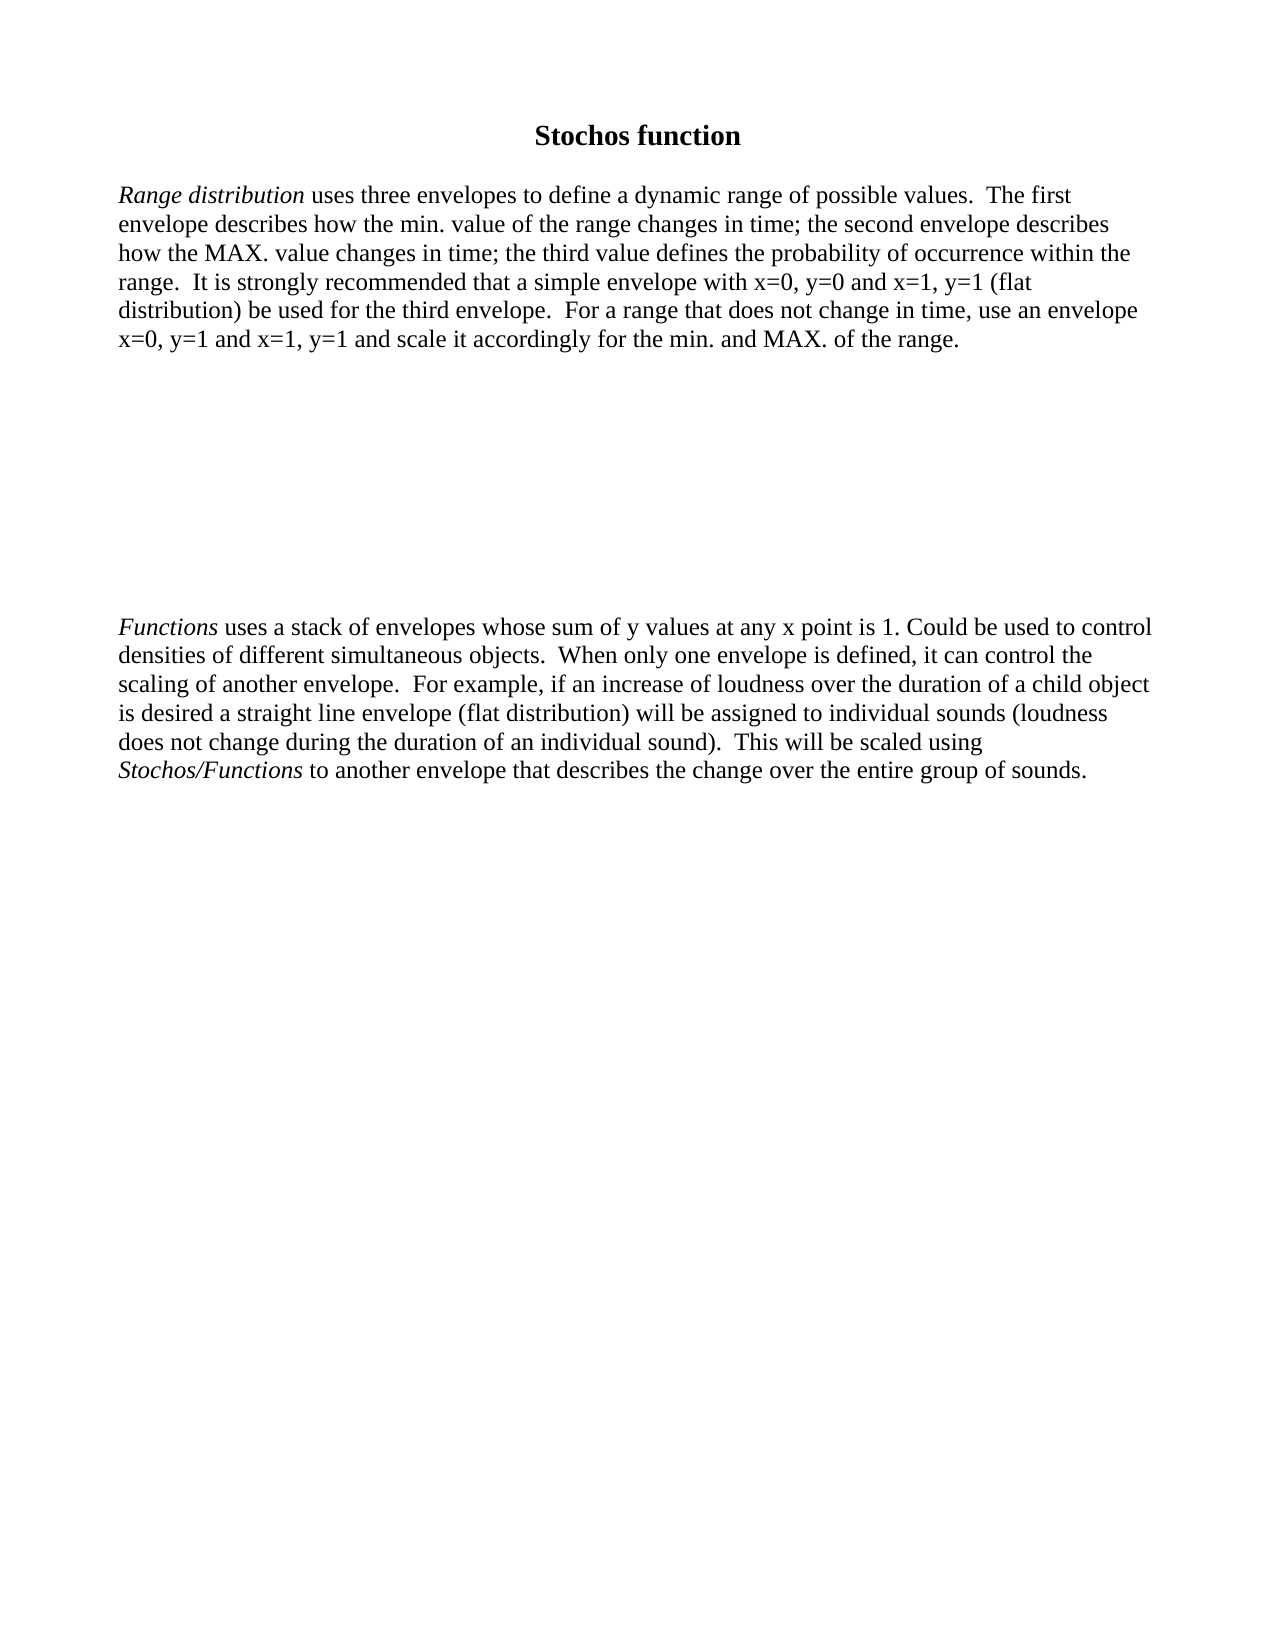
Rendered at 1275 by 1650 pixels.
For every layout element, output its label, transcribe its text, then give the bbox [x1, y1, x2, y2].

text Functions uses a stack of envelopes whose sum of y values at any x point is 1. Could be used to control densities of different simultaneous objects. When only one envelope is defined, it can control the scaling of another envelope. For example, if an increase of loudness over the duration of a child object is desired a straight line envelope (flat distribution) will be assigned to individual sounds (loudness does not change during the duration of an individual sound). This will be scaled using Stochos/Functions to another envelope that describes the change over the entire group of sounds. [118, 612, 1157, 784]
text Stochos function [118, 118, 1157, 152]
text Range distribution uses three envelopes to define a dynamic range of possible values. The first envelope describes how the min. value of the range changes in time; the second envelope describes how the MAX. value changes in time; the third value defines the probability of occurrence within the range. It is strongly recommended that a simple envelope with x=0, y=0 and x=1, y=1 (flat distribution) be used for the third envelope. For a range that does not change in time, use an envelope x=0, y=1 and x=1, y=1 and scale it accordingly for the min. and MAX. of the range. [118, 180, 1157, 353]
